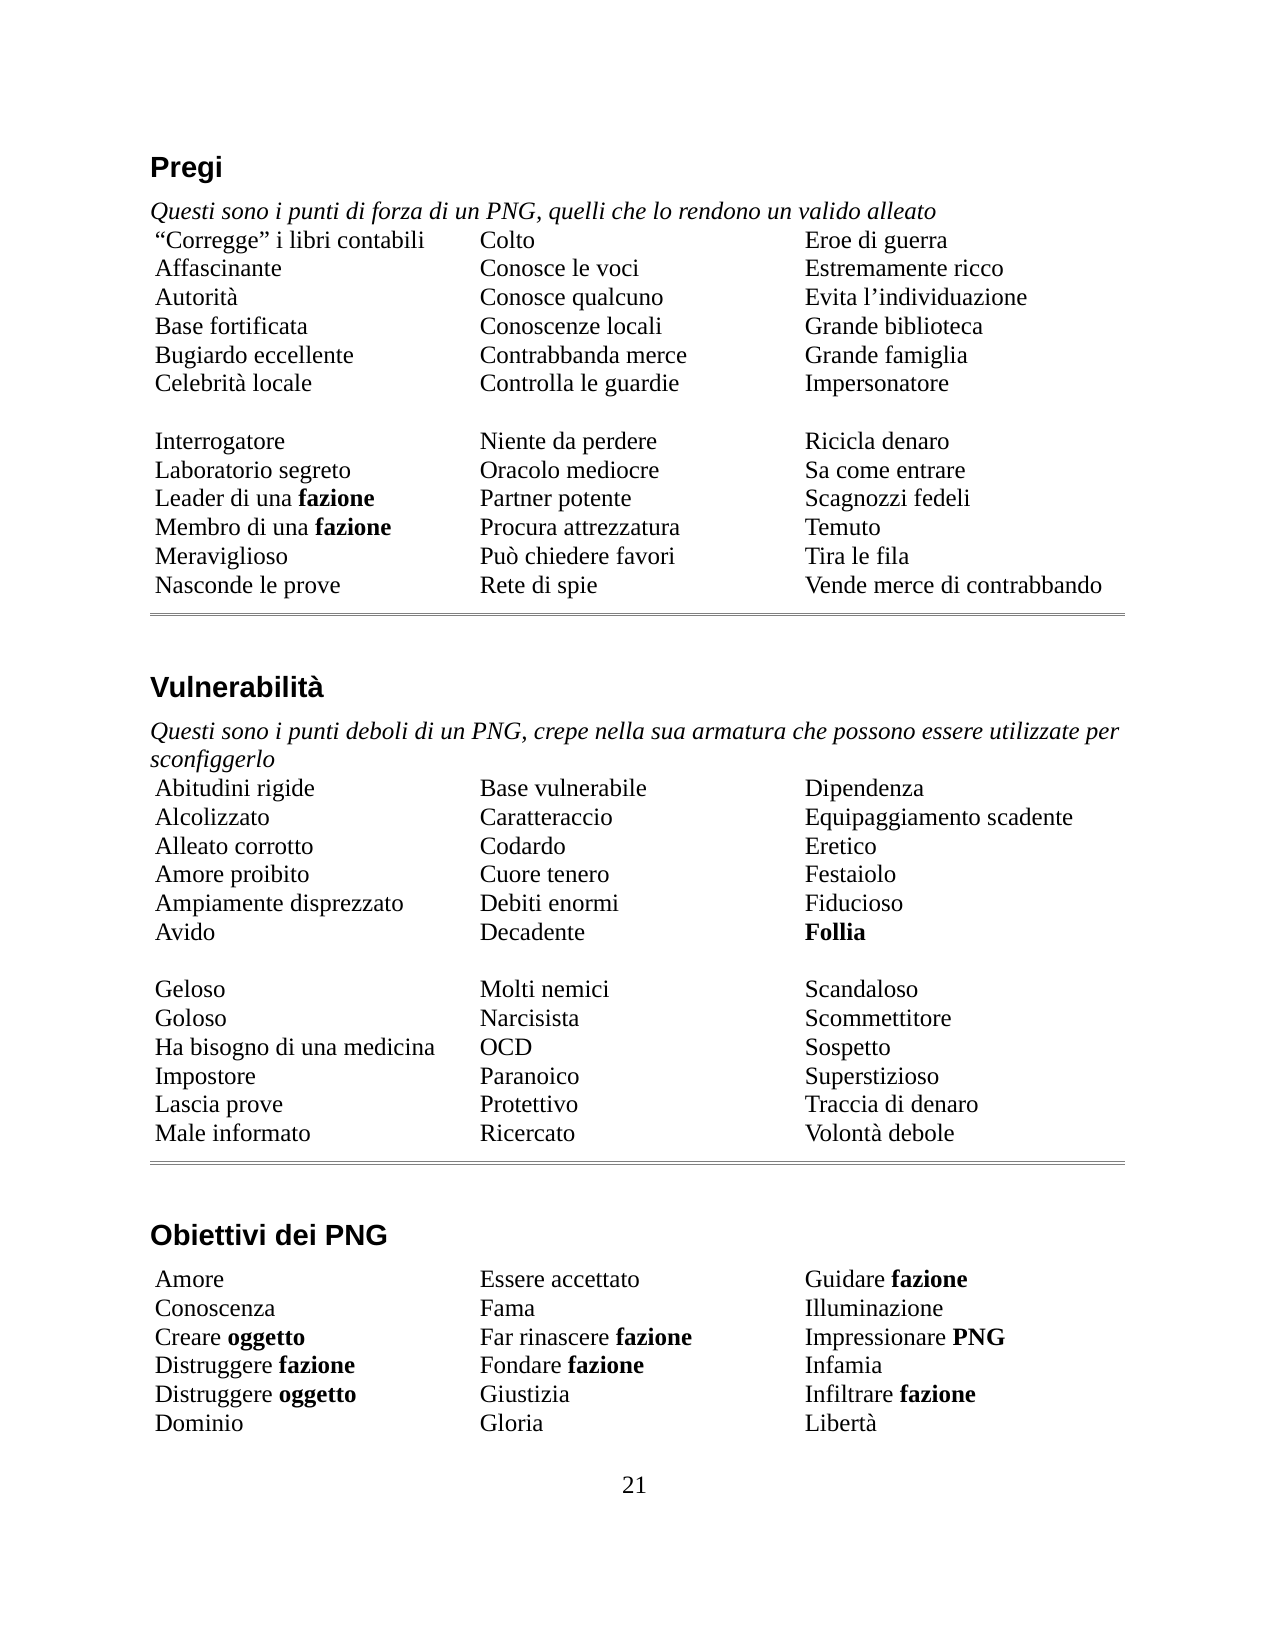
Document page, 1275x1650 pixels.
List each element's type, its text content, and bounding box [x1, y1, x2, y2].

table_cell [475, 397, 800, 426]
table_cell Distruggere fazione [150, 1350, 475, 1379]
table_cell [150, 946, 475, 974]
table_cell Oracolo mediocre [475, 455, 800, 483]
table_cell Bugiardo eccellente [150, 340, 475, 368]
table_cell Impostore [150, 1061, 475, 1089]
table_cell Superstizioso [800, 1061, 1125, 1089]
table_cell [475, 946, 800, 974]
table_cell Membro di una fazione [150, 512, 475, 541]
table_cell Giustizia [475, 1379, 800, 1408]
table_cell Fiducioso [800, 888, 1125, 917]
table_cell Evita l’individuazione [800, 282, 1125, 311]
table_cell Tira le fila [800, 541, 1125, 570]
table_cell Protettivo [475, 1090, 800, 1118]
table_cell Ricicla denaro [800, 426, 1125, 455]
table_cell Infamia [800, 1350, 1125, 1379]
table_cell Conoscenza [150, 1293, 475, 1322]
table_cell Leader di una fazione [150, 484, 475, 512]
table_cell Codardo [475, 831, 800, 859]
table_cell Controlla le guardie [475, 369, 800, 397]
table_cell Distruggere oggetto [150, 1379, 475, 1408]
table_header Essere accettato [475, 1264, 800, 1293]
table_cell Rete di spie [475, 570, 800, 598]
table_cell Scagnozzi fedeli [800, 484, 1125, 512]
table_cell Partner potente [475, 484, 800, 512]
table_cell Grande biblioteca [800, 311, 1125, 340]
table_cell Decadente [475, 917, 800, 946]
table_cell Niente da perdere [475, 426, 800, 455]
text Questi sono i punti deboli di un PNG, crepe nella sua armatura che possono essere utilizzate per sconfiggerlo [150, 716, 1125, 773]
table_cell Equipaggiamento scadente [800, 802, 1125, 831]
table_cell Follia [800, 917, 1125, 946]
table_cell Caratteraccio [475, 802, 800, 831]
table_cell Male informato [150, 1118, 475, 1147]
table_header Guidare fazione [800, 1264, 1125, 1293]
table_cell Affascinante [150, 254, 475, 282]
table_cell [800, 397, 1125, 426]
table_cell Estremamente ricco [800, 254, 1125, 282]
table_header Eroe di guerra [800, 225, 1125, 253]
table_cell Celebrità locale [150, 369, 475, 397]
table_cell Amore proibito [150, 860, 475, 888]
table_header “Corregge” i libri contabili [150, 225, 475, 253]
table_header Amore [150, 1264, 475, 1293]
table_header Colto [475, 225, 800, 253]
table_cell Meraviglioso [150, 541, 475, 570]
table_cell Goloso [150, 1003, 475, 1032]
table_cell Illuminazione [800, 1293, 1125, 1322]
table_cell Conosce qualcuno [475, 282, 800, 311]
table_header Base vulnerabile [475, 773, 800, 802]
table_cell Conosce le voci [475, 254, 800, 282]
table_cell Procura attrezzatura [475, 512, 800, 541]
table_cell Eretico [800, 831, 1125, 859]
table_cell Impressionare PNG [800, 1322, 1125, 1350]
table_cell Debiti enormi [475, 888, 800, 917]
table_cell Molti nemici [475, 975, 800, 1003]
table_cell Far rinascere fazione [475, 1322, 800, 1350]
table_cell Nasconde le prove [150, 570, 475, 598]
table_cell Può chiedere favori [475, 541, 800, 570]
table_cell Avido [150, 917, 475, 946]
table_cell Interrogatore [150, 426, 475, 455]
table_cell Impersonatore [800, 369, 1125, 397]
subtitle Vulnerabilità [150, 670, 1125, 703]
table_cell Paranoico [475, 1061, 800, 1089]
table_cell Gloria [475, 1408, 800, 1437]
table_cell Alleato corrotto [150, 831, 475, 859]
table_cell Laboratorio segreto [150, 455, 475, 483]
table_cell [800, 946, 1125, 974]
table_cell Creare oggetto [150, 1322, 475, 1350]
table_cell Contrabbanda merce [475, 340, 800, 368]
table_header Abitudini rigide [150, 773, 475, 802]
subtitle Pregi [150, 150, 1125, 183]
table_cell [150, 397, 475, 426]
table_cell Fondare fazione [475, 1350, 800, 1379]
table_cell Sospetto [800, 1032, 1125, 1061]
table_cell Dominio [150, 1408, 475, 1437]
table_cell Ha bisogno di una medicina [150, 1032, 475, 1061]
table_cell Geloso [150, 975, 475, 1003]
table_cell Conoscenze locali [475, 311, 800, 340]
table_cell Libertà [800, 1408, 1125, 1437]
table_cell Festaiolo [800, 860, 1125, 888]
table_cell Scandaloso [800, 975, 1125, 1003]
table_cell Ampiamente disprezzato [150, 888, 475, 917]
table_cell Volontà debole [800, 1118, 1125, 1147]
table_cell Grande famiglia [800, 340, 1125, 368]
table_cell Temuto [800, 512, 1125, 541]
table_cell Narcisista [475, 1003, 800, 1032]
table_cell Autorità [150, 282, 475, 311]
table_cell Fama [475, 1293, 800, 1322]
table_cell Vende merce di contrabbando [800, 570, 1125, 598]
table_cell Ricercato [475, 1118, 800, 1147]
table_cell Base fortificata [150, 311, 475, 340]
subtitle Obiettivi dei PNG [150, 1218, 1125, 1252]
table_cell Scommettitore [800, 1003, 1125, 1032]
table_cell Infiltrare fazione [800, 1379, 1125, 1408]
table_cell Alcolizzato [150, 802, 475, 831]
table_header Dipendenza [800, 773, 1125, 802]
table_cell Sa come entrare [800, 455, 1125, 483]
table_cell Cuore tenero [475, 860, 800, 888]
table_cell Traccia di denaro [800, 1090, 1125, 1118]
table_cell Lascia prove [150, 1090, 475, 1118]
table_cell OCD [475, 1032, 800, 1061]
text Questi sono i punti di forza di un PNG, quelli che lo rendono un valido alleato [150, 196, 1125, 225]
